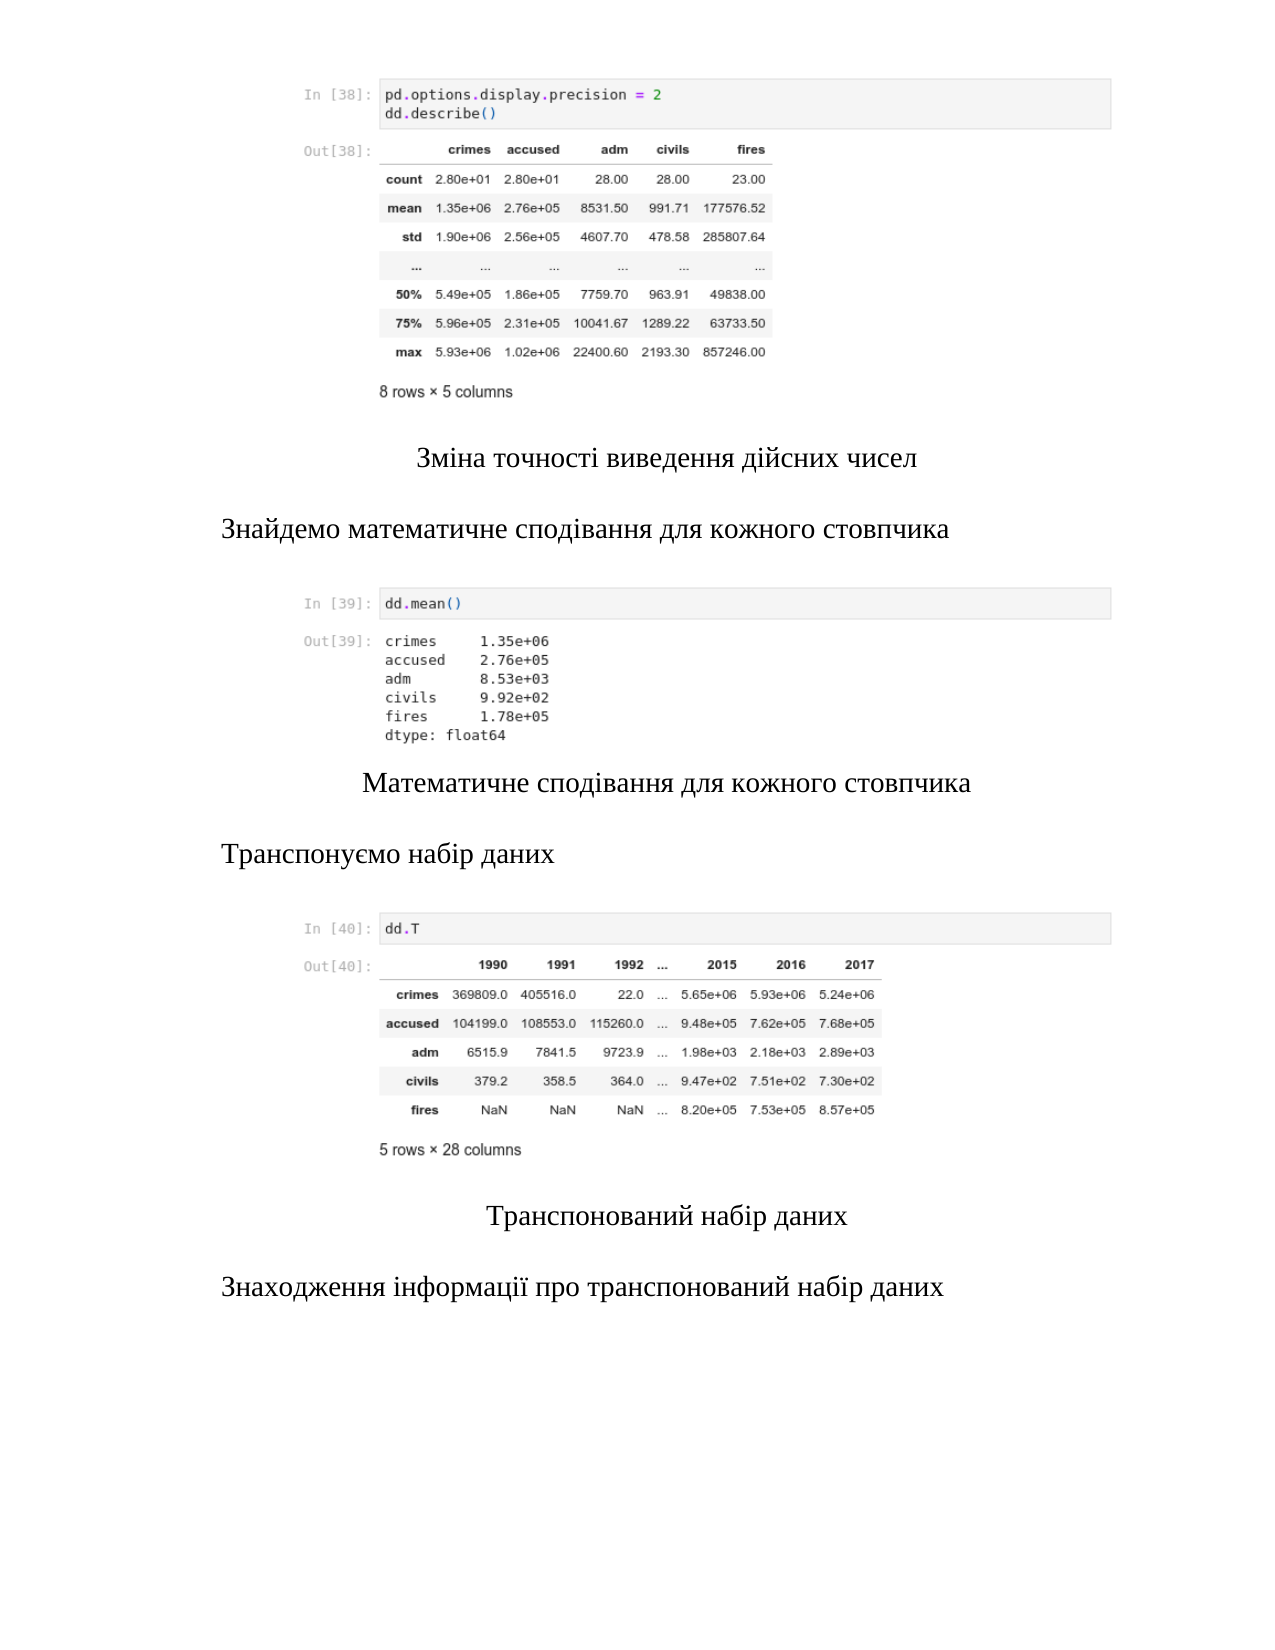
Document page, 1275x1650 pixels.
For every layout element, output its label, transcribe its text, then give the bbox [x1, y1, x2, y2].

text Зміна точності виведення дійсних чисел [147, 73, 1186, 473]
text Знайдемо математичне сподівання для кожного стовпчика [147, 511, 1186, 544]
picture [290, 907, 1117, 1182]
text Математичне сподівання для кожного стовпчика [147, 582, 1186, 799]
picture [290, 582, 1117, 749]
text Транспонований набір даних [147, 908, 1186, 1232]
text Знаходження інформації про транспонований набір даних [147, 1269, 1186, 1303]
text Транспонуємо набір даних [147, 837, 1186, 870]
picture [290, 73, 1117, 424]
